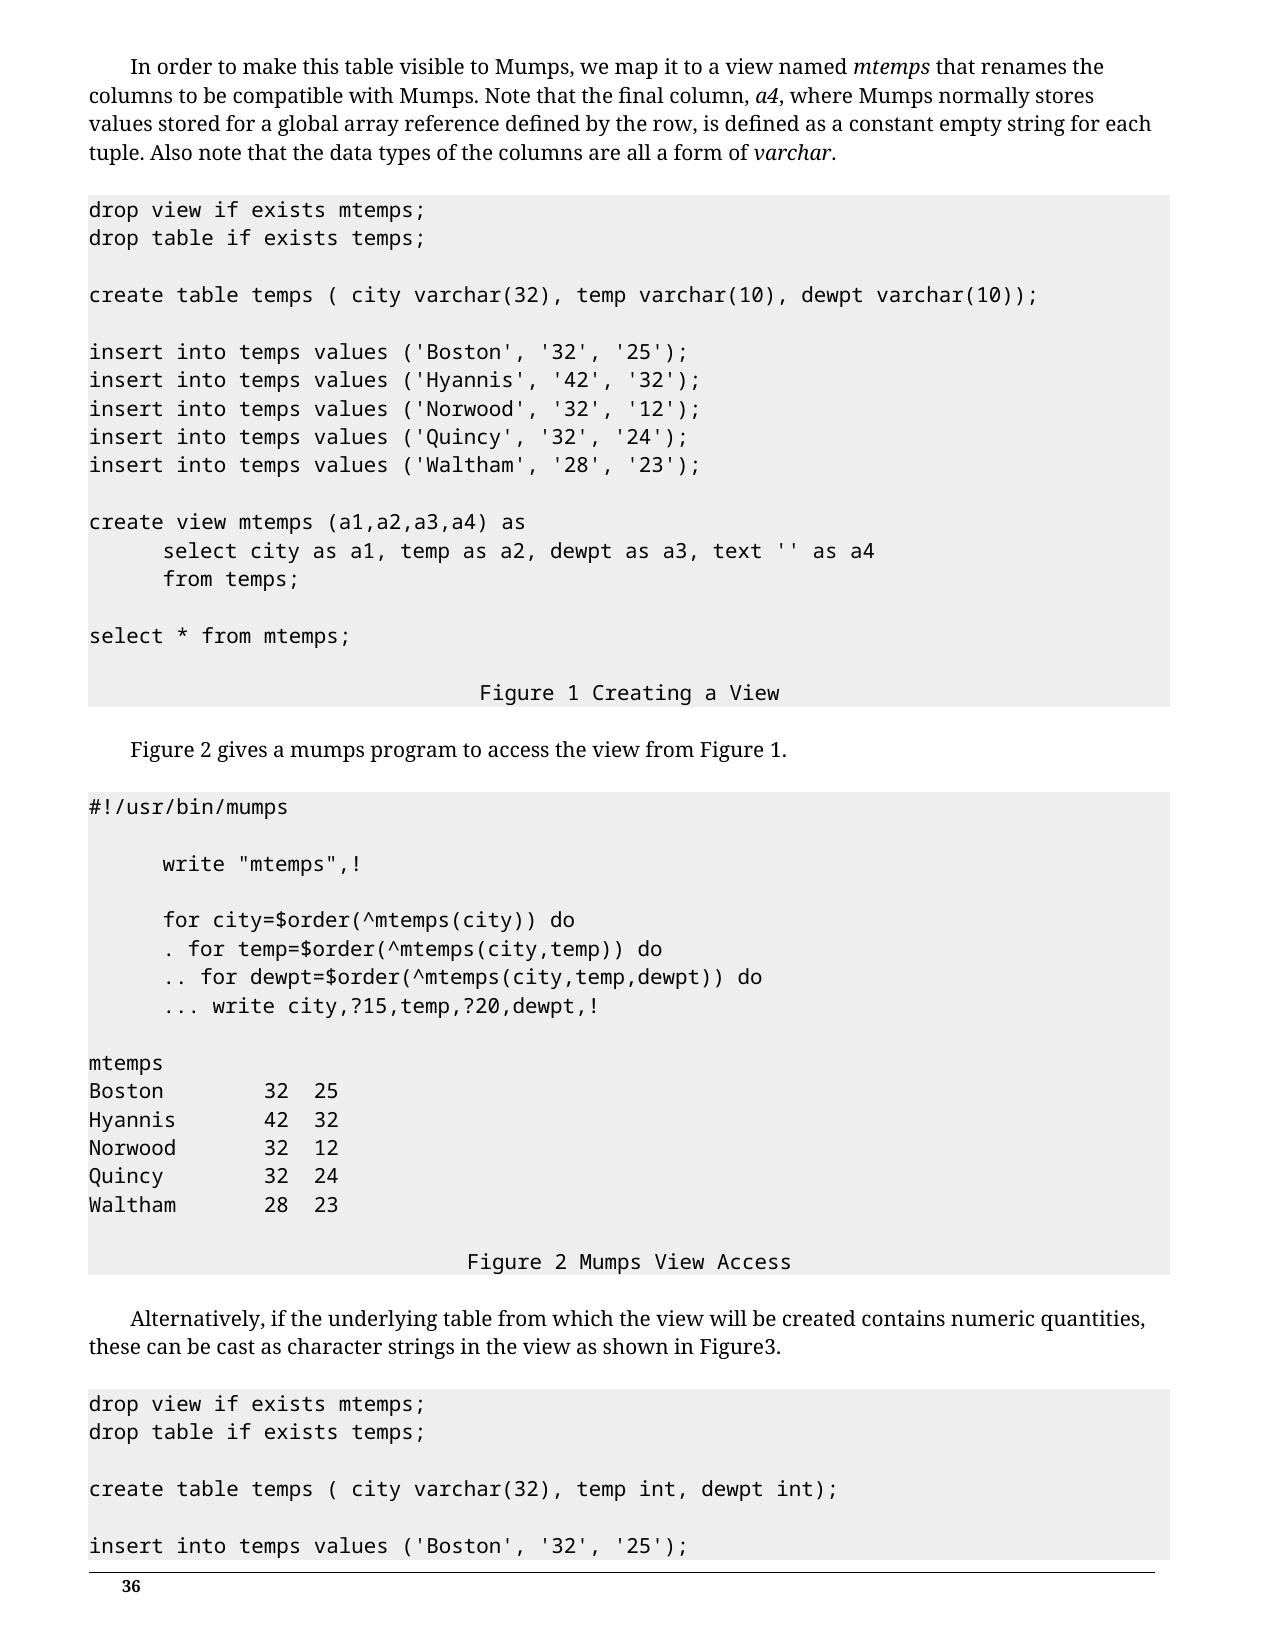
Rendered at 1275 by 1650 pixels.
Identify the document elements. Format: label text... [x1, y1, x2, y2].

text insert into temps values ('Norwood', '32', '12'); [88, 394, 1170, 422]
text insert into temps values ('Quincy', '32', '24'); [88, 422, 1170, 451]
text select city as a1, temp as a2, dewpt as a3, text '' as a4 [88, 536, 1170, 564]
text Waltham 28 23 [88, 1190, 1170, 1218]
text drop table if exists temps; [88, 223, 1170, 252]
text .. for dewpt=$order(^mtemps(city,temp,dewpt)) do [88, 962, 1170, 991]
text mtemps [88, 1048, 1170, 1076]
text drop table if exists temps; [88, 1417, 1170, 1446]
text create view mtemps (a1,a2,a3,a4) as [88, 507, 1170, 536]
text write "mtemps",! [88, 849, 1170, 877]
text ... write city,?15,temp,?20,dewpt,! [88, 991, 1170, 1019]
text create table temps ( city varchar(32), temp varchar(10), dewpt varchar(10)); [88, 280, 1170, 308]
text Boston 32 25 [88, 1076, 1170, 1105]
text Figure 2 gives a mumps program to access the view from Figure 1. [88, 735, 1155, 763]
text from temps; [88, 564, 1170, 593]
text select * from mtemps; [88, 621, 1170, 650]
text Quincy 32 24 [88, 1162, 1170, 1190]
text insert into temps values ('Boston', '32', '25'); [88, 1531, 1170, 1560]
text Alternatively, if the underlying table from which the view will be created contains numeric quantities, these can be cast as character strings in the view as shown in Figure3. [88, 1304, 1155, 1361]
text #!/usr/bin/mumps [88, 792, 1170, 820]
text In order to make this table visible to Mumps, we map it to a view named mtemps that renames the columns to be compatible with Mumps. Note that the final column, a4, where Mumps normally stores values stored for a global array reference defined by the row, is defined as a constant empty string for each tuple. Also note that the data types of the columns are all a form of varchar. [88, 52, 1155, 166]
text . for temp=$order(^mtemps(city,temp)) do [88, 934, 1170, 962]
text create table temps ( city varchar(32), temp int, dewpt int); [88, 1474, 1170, 1503]
text drop view if exists mtemps; [88, 1389, 1170, 1417]
text for city=$order(^mtemps(city)) do [88, 906, 1170, 934]
text insert into temps values ('Waltham', '28', '23'); [88, 451, 1170, 479]
text Figure 2 Mumps View Access [88, 1247, 1170, 1275]
text Norwood 32 12 [88, 1133, 1170, 1162]
text Hyannis 42 32 [88, 1105, 1170, 1133]
text drop view if exists mtemps; [88, 195, 1170, 223]
text insert into temps values ('Boston', '32', '25'); [88, 337, 1170, 365]
text Figure 1 Creating a View [88, 678, 1170, 707]
text insert into temps values ('Hyannis', '42', '32'); [88, 365, 1170, 394]
